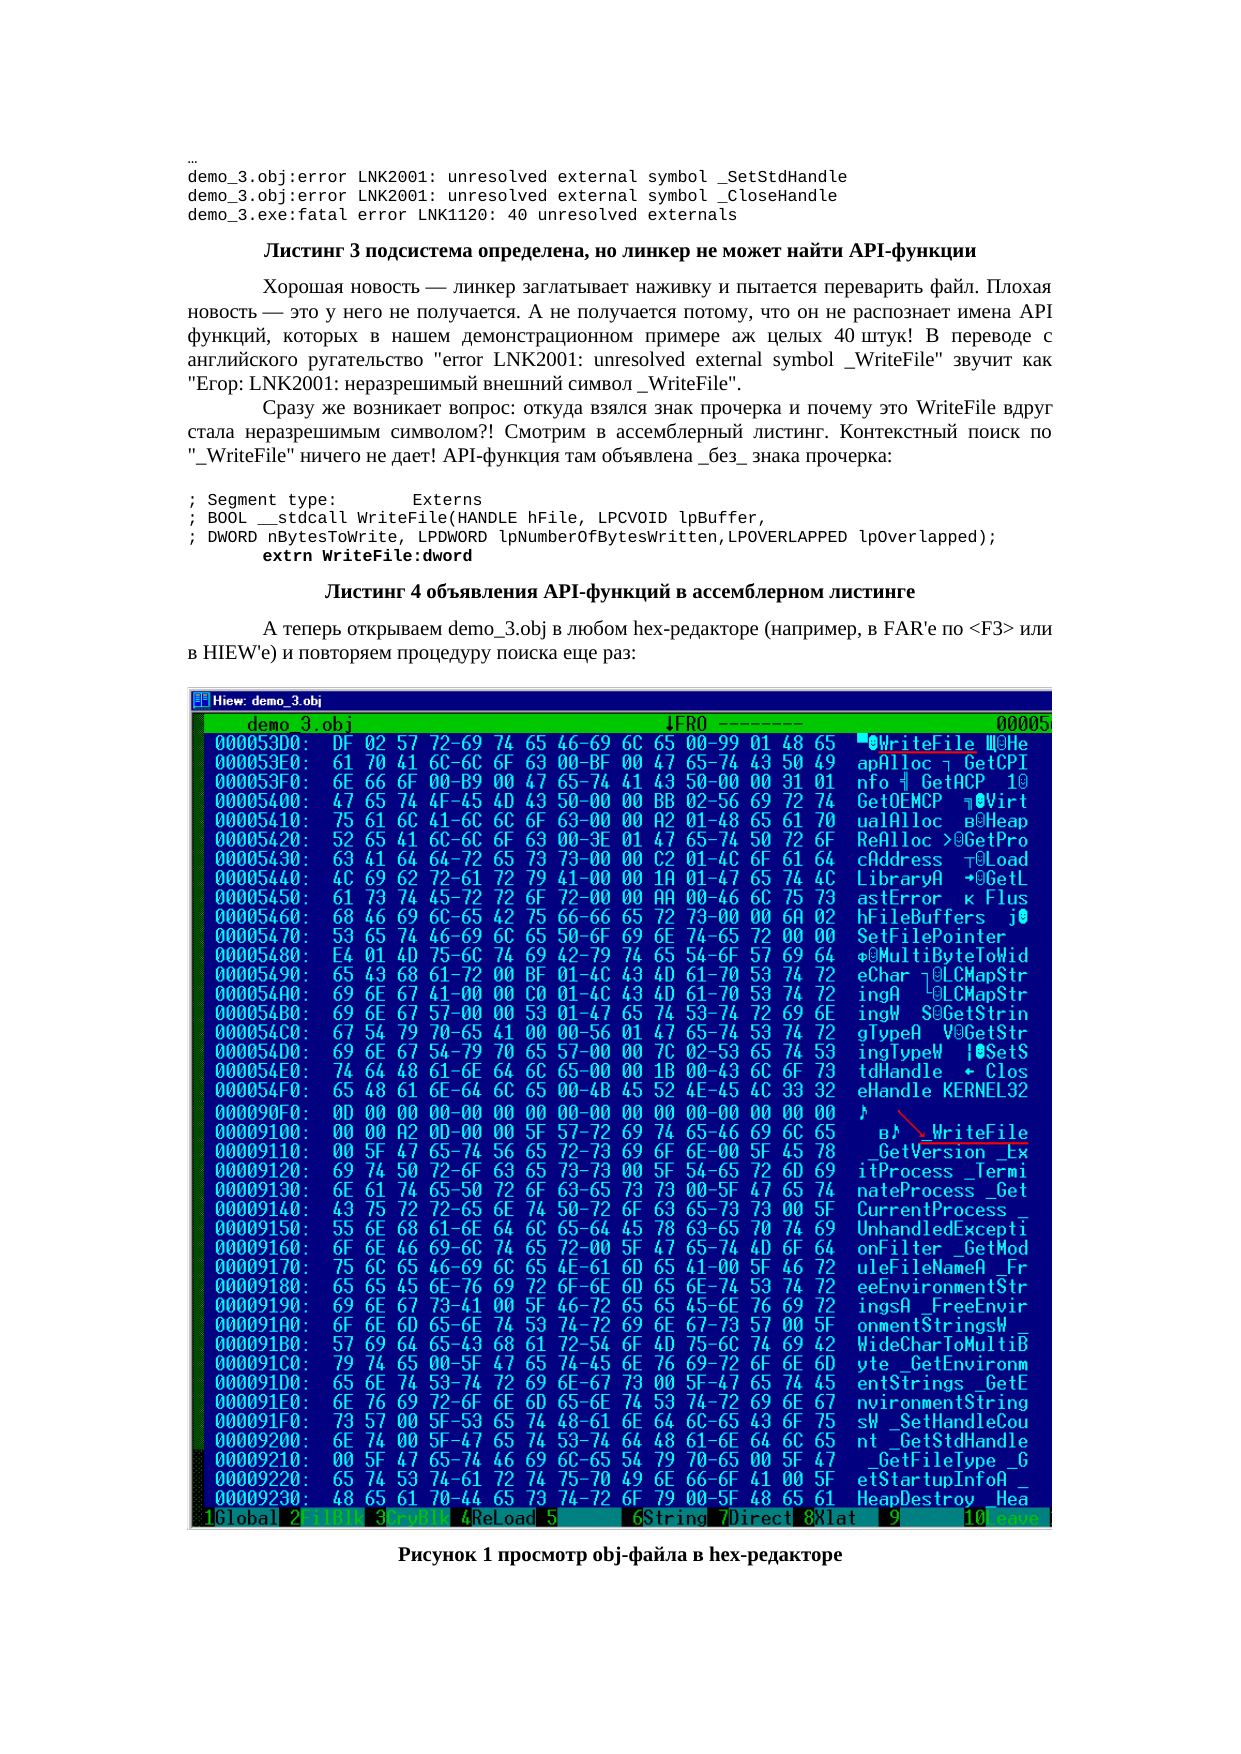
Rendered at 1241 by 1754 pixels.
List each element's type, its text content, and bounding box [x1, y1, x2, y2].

text А теперь открываем demo_3.obj в любом hex-редакторе (например, в FAR'е по <F3> или в HIEW'е) и повторяем процедуру поиска еще раз: [187, 616, 1053, 664]
text Хорошая новость — линкер заглатывает наживку и пытается переварить файл. Плохая новость — это у него не получается. А не получается потому, что он не распознает имена API функций, которых в нашем демонстрационном примере аж целых 40 штук! В переводе с английского ругательство "error LNK2001: unresolved external symbol _WriteFile" звучит как "Егор: LNK2001: неразрешимый внешний символ _WriteFile". [187, 274, 1053, 395]
text extrn WriteFile:dword [187, 548, 1053, 566]
picture [187, 687, 1052, 1530]
text Сразу же возникает вопрос: откуда взялся знак прочерка и почему это WriteFile вдруг стала неразрешимым символом?! Смотрим в ассемблерный листинг. Контекстный поиск по "_WriteFile" ничего не дает! API-функция там объявлена _без_ знака прочерка: [187, 395, 1053, 467]
text ; DWORD nBytesToWrite, LPDWORD lpNumberOfBytesWritten,LPOVERLAPPED lpOverlapped); [187, 529, 1053, 548]
text demo_3.obj:error LNK2001: unresolved external symbol _CloseHandle [187, 188, 1053, 207]
text … [187, 150, 1053, 169]
text demo_3.exe:fatal error LNK1120: 40 unresolved externals [187, 207, 1053, 225]
text Рисунок 1 просмотр obj-файла в hex-редакторе [187, 1542, 1053, 1566]
text ; BOOL __stdcall WriteFile(HANDLE hFile, LPCVOID lpBuffer, [187, 510, 1053, 529]
text Листинг 3 подсистема определена, но линкер не может найти API-функции [187, 238, 1053, 262]
text Листинг 4 объявления API-функций в ассемблерном листинге [187, 579, 1053, 603]
text ; Segment type: Externs [187, 491, 1053, 510]
text demo_3.obj:error LNK2001: unresolved external symbol _SetStdHandle [187, 169, 1053, 188]
